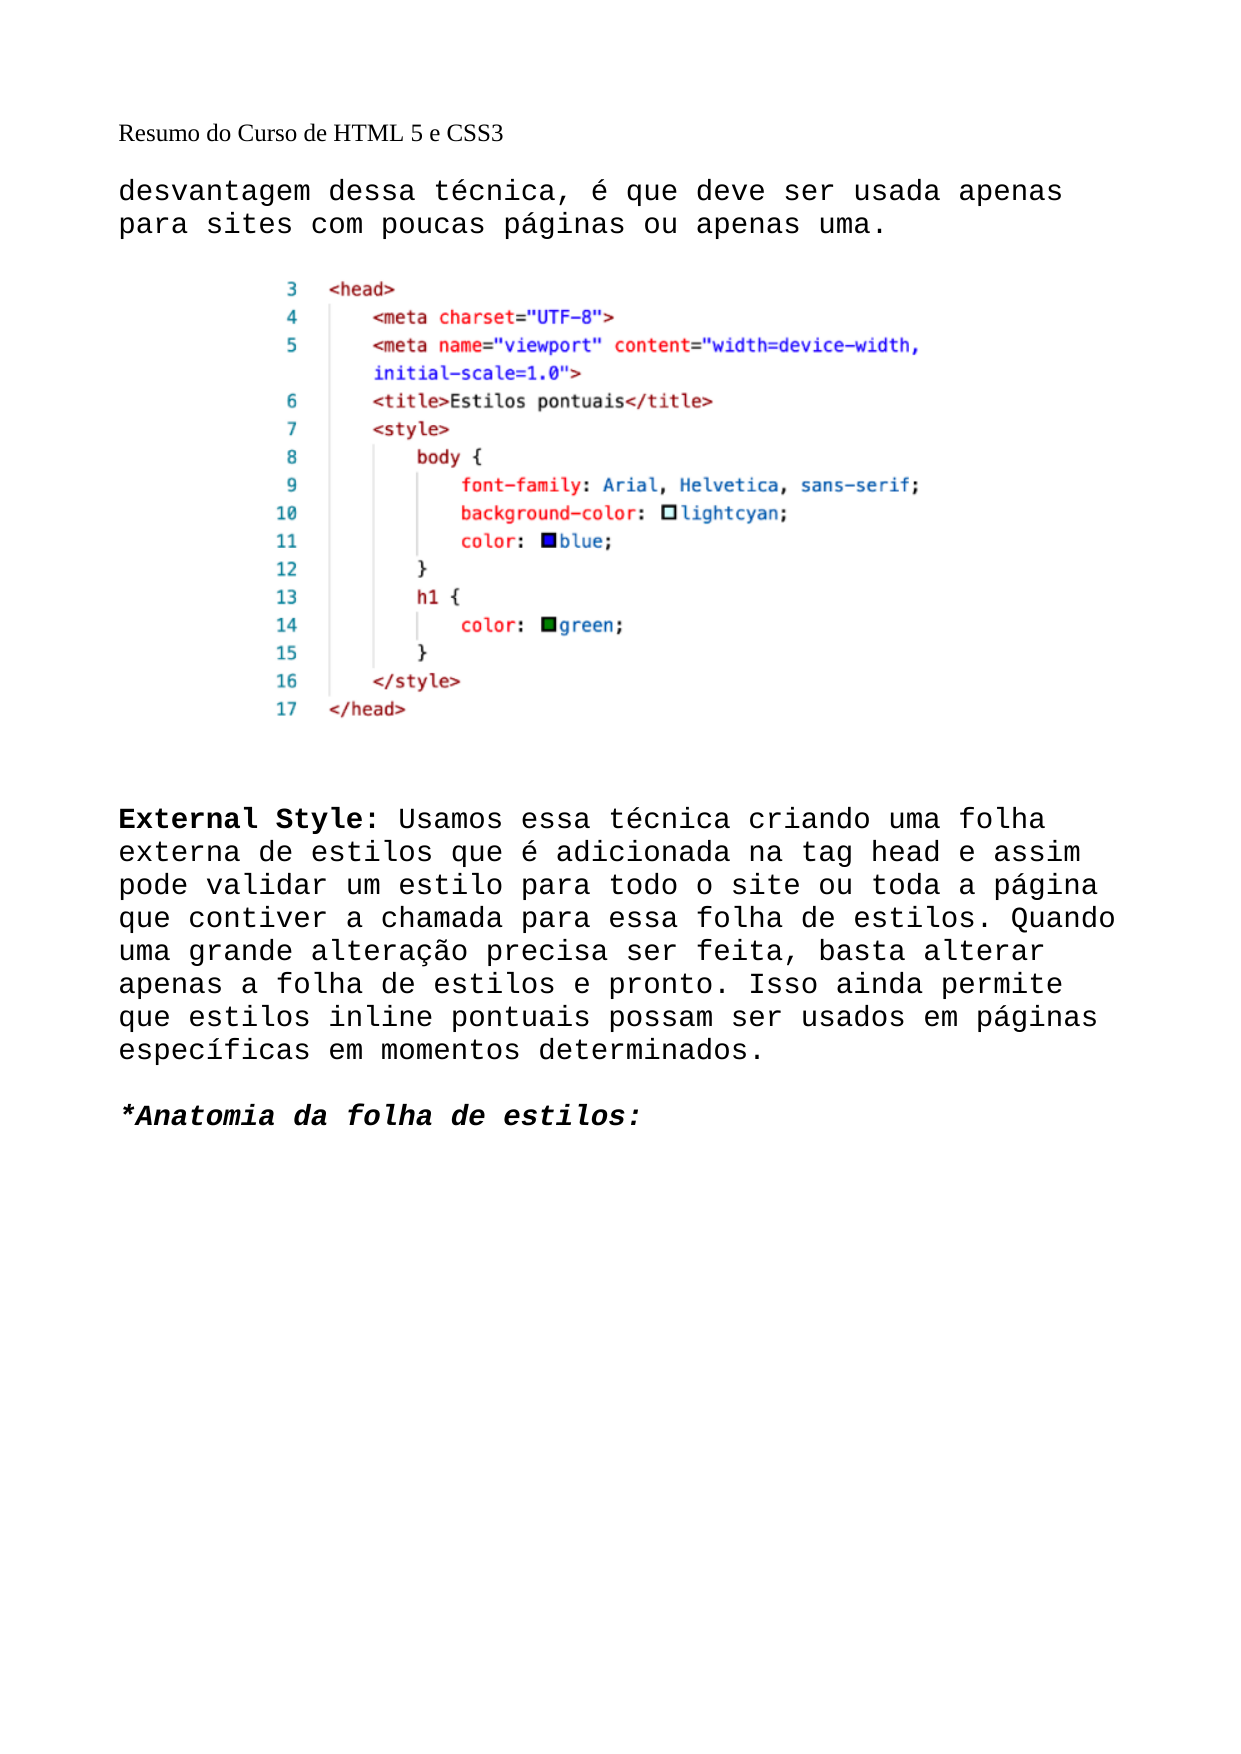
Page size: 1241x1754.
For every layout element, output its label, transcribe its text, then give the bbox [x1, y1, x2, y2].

text External Style: Usamos essa técnica criando uma folha externa de estilos que é adicionada na tag head e assim pode validar um estilo para todo o site ou toda a página que contiver a chamada para essa folha de estilos. Quando uma grande alteração precisa ser feita, basta alterar apenas a folha de estilos e pronto. Isso ainda permite que estilos inline pontuais possam ser usados em páginas específicas em momentos determinados. [118, 804, 1122, 1068]
text *Anatomia da folha de estilos: [118, 1101, 1122, 1134]
picture [251, 275, 989, 747]
text desvantagem dessa técnica, é que deve ser usada apenas para sites com poucas páginas ou apenas uma. [118, 176, 1122, 242]
